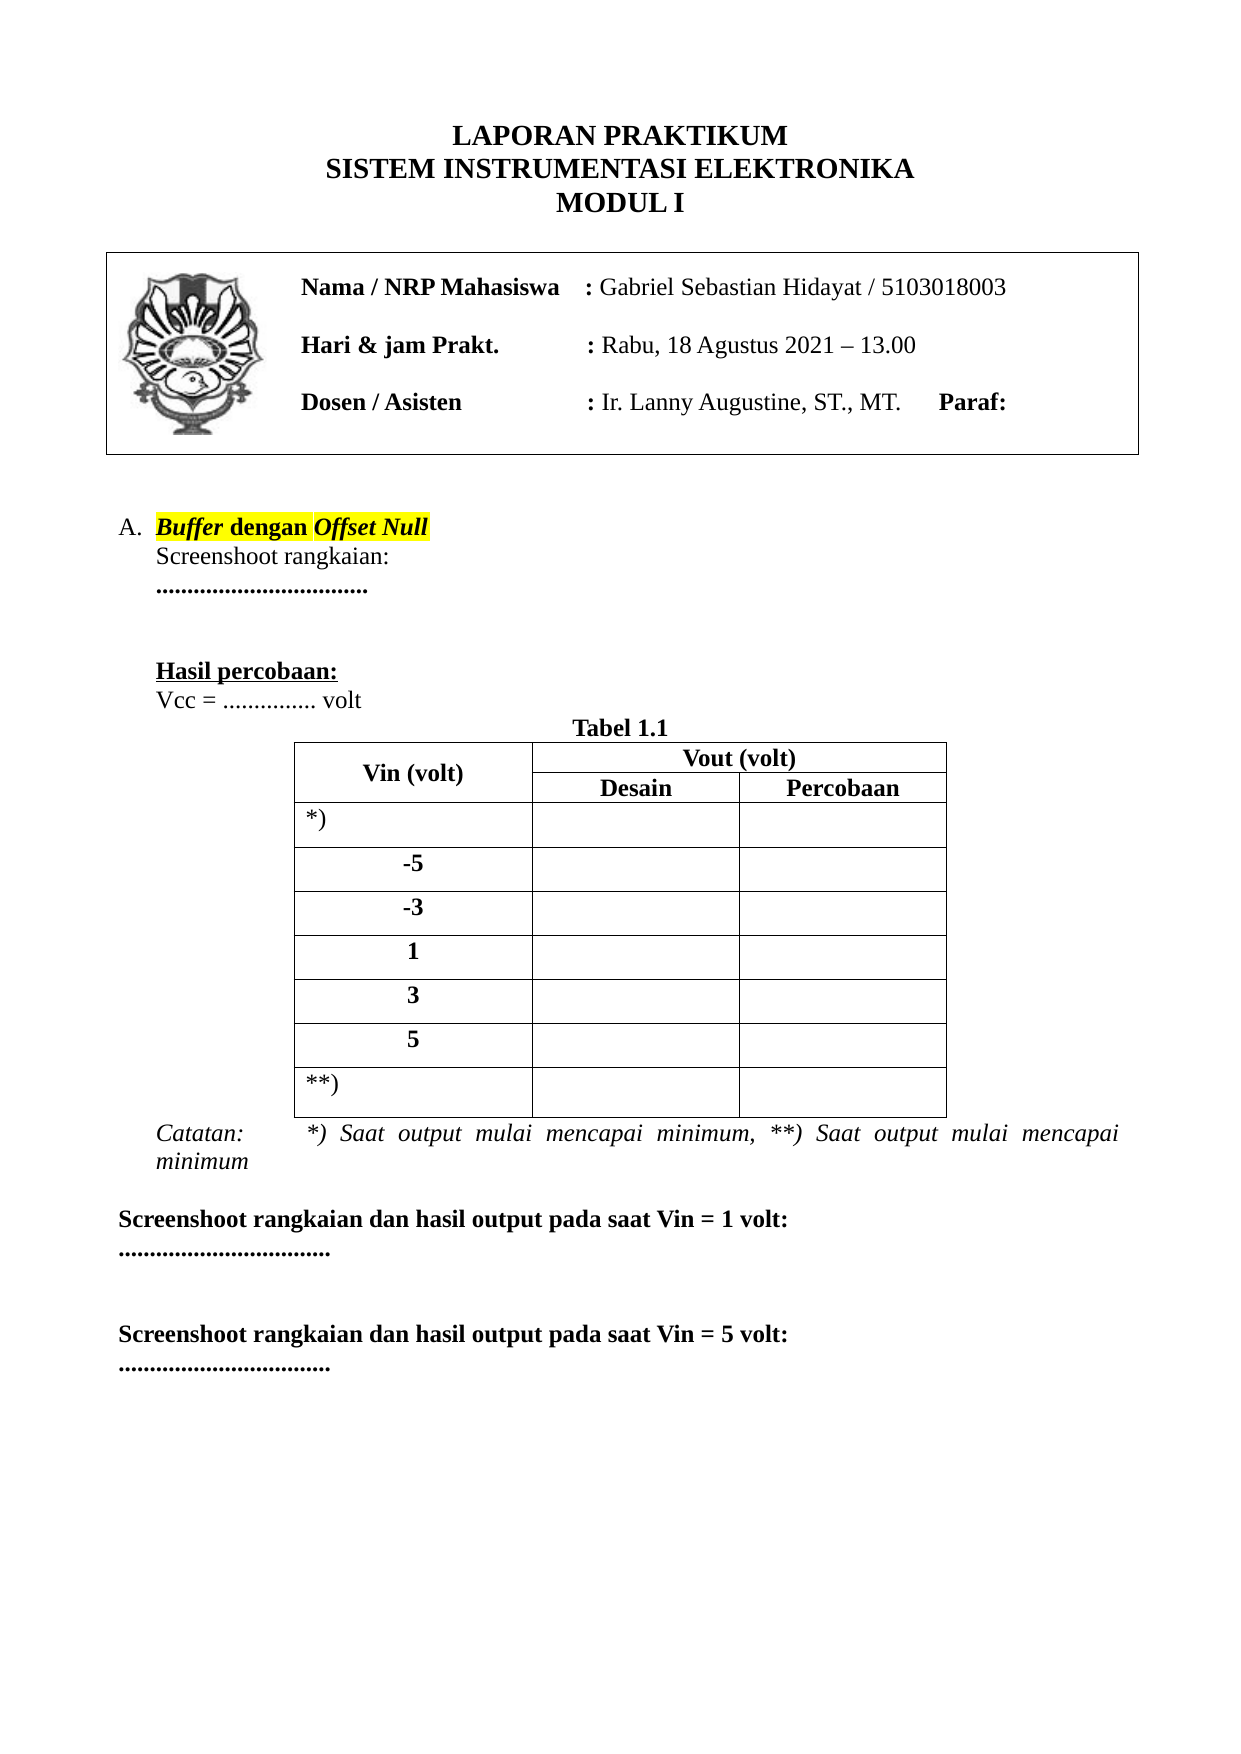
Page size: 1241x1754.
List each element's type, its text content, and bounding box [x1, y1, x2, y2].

table_cell *) [295, 803, 532, 847]
table_header [107, 253, 289, 454]
text .................................. [118, 1348, 1122, 1376]
text Screenshoot rangkaian: [156, 541, 1122, 570]
table_cell [533, 1068, 739, 1117]
table_cell [740, 848, 946, 891]
table_cell -3 [295, 892, 532, 935]
table_cell 3 [295, 980, 532, 1023]
text Hasil percobaan: [156, 656, 1122, 685]
text .................................. [118, 1233, 1122, 1261]
table_cell [533, 1024, 739, 1067]
table_cell 5 [295, 1024, 532, 1067]
table_cell [740, 803, 946, 847]
text .................................. [156, 570, 1122, 598]
text Catatan: *) Saat output mulai mencapai minimum, **) Saat output mulai mencapai minimum [156, 1118, 1122, 1175]
table_header Nama / NRP Mahasiswa : Gabriel Sebastian Hidayat / 5103018003 Hari & jam Prakt. : Rabu, 18 Agustus 2021 – 13.00 Dosen / Asisten : Ir. Lanny Augustine, ST., MT. Paraf: [290, 253, 1138, 454]
table_cell [533, 936, 739, 979]
table_cell -5 [295, 848, 532, 891]
table_cell [740, 1068, 946, 1117]
table_cell Percobaan [740, 773, 946, 802]
table_cell 1 [295, 936, 532, 979]
table_cell [533, 892, 739, 935]
table_cell [740, 936, 946, 979]
table_header Vin (volt) [295, 743, 532, 802]
list Buffer dengan Offset Null [118, 512, 1122, 541]
text LAPORAN PRAKTIKUM [118, 118, 1122, 152]
table_cell **) [295, 1068, 532, 1117]
text Screenshoot rangkaian dan hasil output pada saat Vin = 1 volt: [118, 1204, 1122, 1233]
table_cell [533, 848, 739, 891]
table_cell [740, 892, 946, 935]
text SISTEM INSTRUMENTASI ELEKTRONIKA [118, 152, 1122, 185]
table_cell [533, 803, 739, 847]
table_cell [533, 980, 739, 1023]
text Tabel 1.1 [118, 713, 1122, 742]
table_header Vout (volt) [533, 743, 946, 772]
table_cell [740, 980, 946, 1023]
table_cell Desain [533, 773, 739, 802]
table_cell [740, 1024, 946, 1067]
text Vcc = ............... volt [156, 685, 1122, 713]
text MODUL I [118, 185, 1122, 219]
picture [118, 272, 267, 435]
text Screenshoot rangkaian dan hasil output pada saat Vin = 5 volt: [118, 1319, 1122, 1348]
